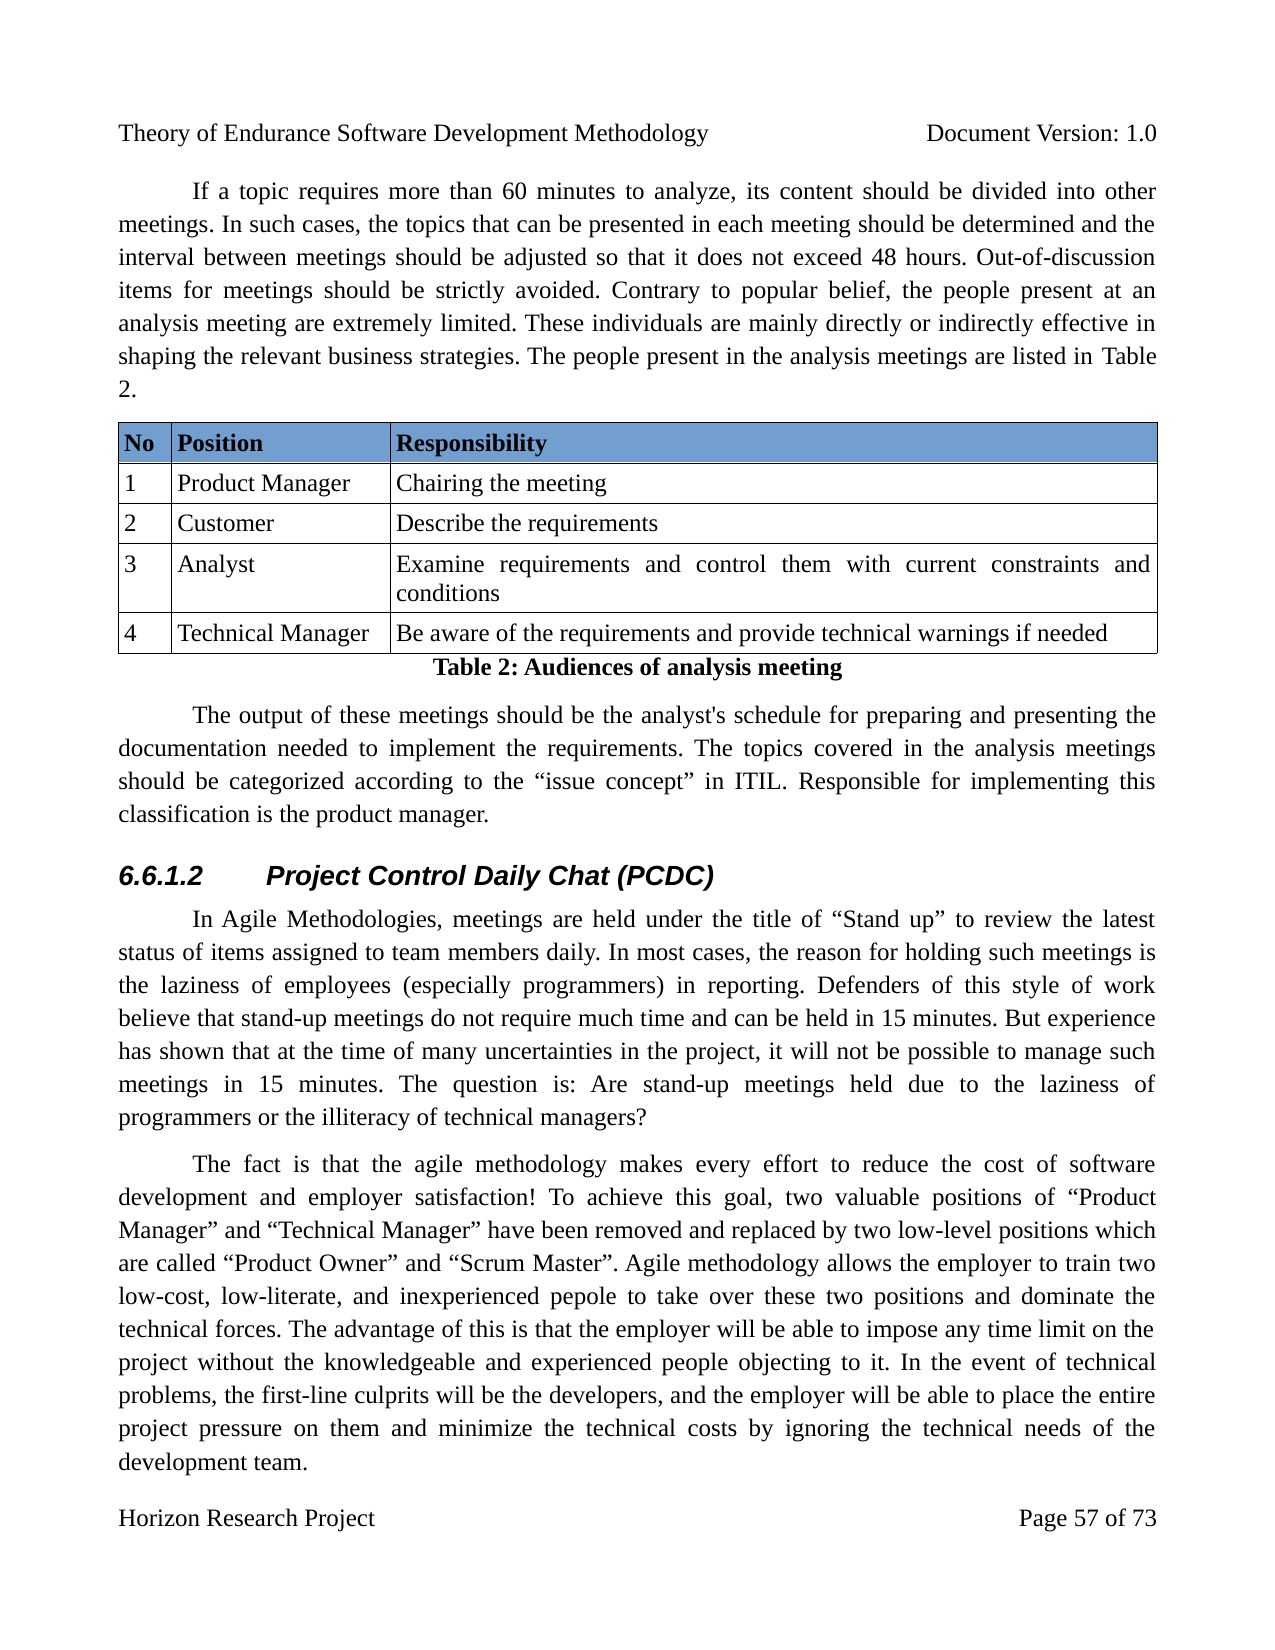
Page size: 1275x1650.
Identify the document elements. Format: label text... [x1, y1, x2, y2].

table_header Responsibility [391, 423, 1157, 462]
text In Agile Methodologies, meetings are held under the title of “Stand up” to review the latest status of items assigned to team members daily. In most cases, the reason for holding such meetings is the laziness of employees (especially programmers) in reporting. Defenders of this style of work believe that stand-up meetings do not require much time and can be held in 15 minutes. But experience has shown that at the time of many uncertainties in the project, it will not be possible to manage such meetings in 15 minutes. The question is: Are stand-up meetings held due to the laziness of programmers or the illiteracy of technical managers? [118, 904, 1157, 1131]
table_cell 2 [119, 504, 171, 543]
table_header Position [172, 423, 390, 462]
table_cell Chairing the meeting [391, 464, 1157, 503]
table_cell Customer [172, 504, 390, 543]
table_cell 3 [119, 544, 171, 612]
table_cell Examine requirements and control them with current constraints and conditions [391, 544, 1157, 612]
table_cell Product Manager [172, 464, 390, 503]
text The fact is that the agile methodology makes every effort to reduce the cost of software development and employer satisfaction! To achieve this goal, two valuable positions of “Product Manager” and “Technical Manager” have been removed and replaced by two low-level positions which are called “Product Owner” and “Scrum Master”. Agile methodology allows the employer to train two low-cost, low-literate, and inexperienced pepole to take over these two positions and dominate the technical forces. The advantage of this is that the employer will be able to impose any time limit on the project without the knowledgeable and experienced people objecting to it. In the event of technical problems, the first-line culprits will be the developers, and the employer will be able to place the entire project pressure on them and minimize the technical costs by ignoring the technical needs of the development team. [118, 1149, 1157, 1475]
text The output of these meetings should be the analyst's schedule for preparing and presenting the documentation needed to implement the requirements. The topics covered in the analysis meetings should be categorized according to the “issue concept” in ITIL. Responsible for implementing this classification is the product manager. [118, 700, 1157, 828]
table_cell Describe the requirements [391, 504, 1157, 543]
table_cell 4 [119, 613, 171, 652]
table_cell Analyst [172, 544, 390, 612]
subtitle Project Control Daily Chat (PCDC) [118, 859, 1157, 891]
table_cell 1 [119, 464, 171, 503]
text If a topic requires more than 60 minutes to analyze, its content should be divided into other meetings. In such cases, the topics that can be presented in each meeting should be determined and the interval between meetings should be adjusted so that it does not exceed 48 hours. Out-of-discussion items for meetings should be strictly avoided. Contrary to popular belief, the people present at an analysis meeting are extremely limited. These individuals are mainly directly or indirectly effective in shaping the relevant business strategies. The people present in the analysis meetings are listed in Table 2. [118, 176, 1157, 403]
table_cell Be aware of the requirements and provide technical warnings if needed [391, 613, 1157, 652]
text Table 2: Audiences of analysis meeting [118, 654, 1157, 681]
table_header No [119, 423, 171, 462]
table_cell Technical Manager [172, 613, 390, 652]
